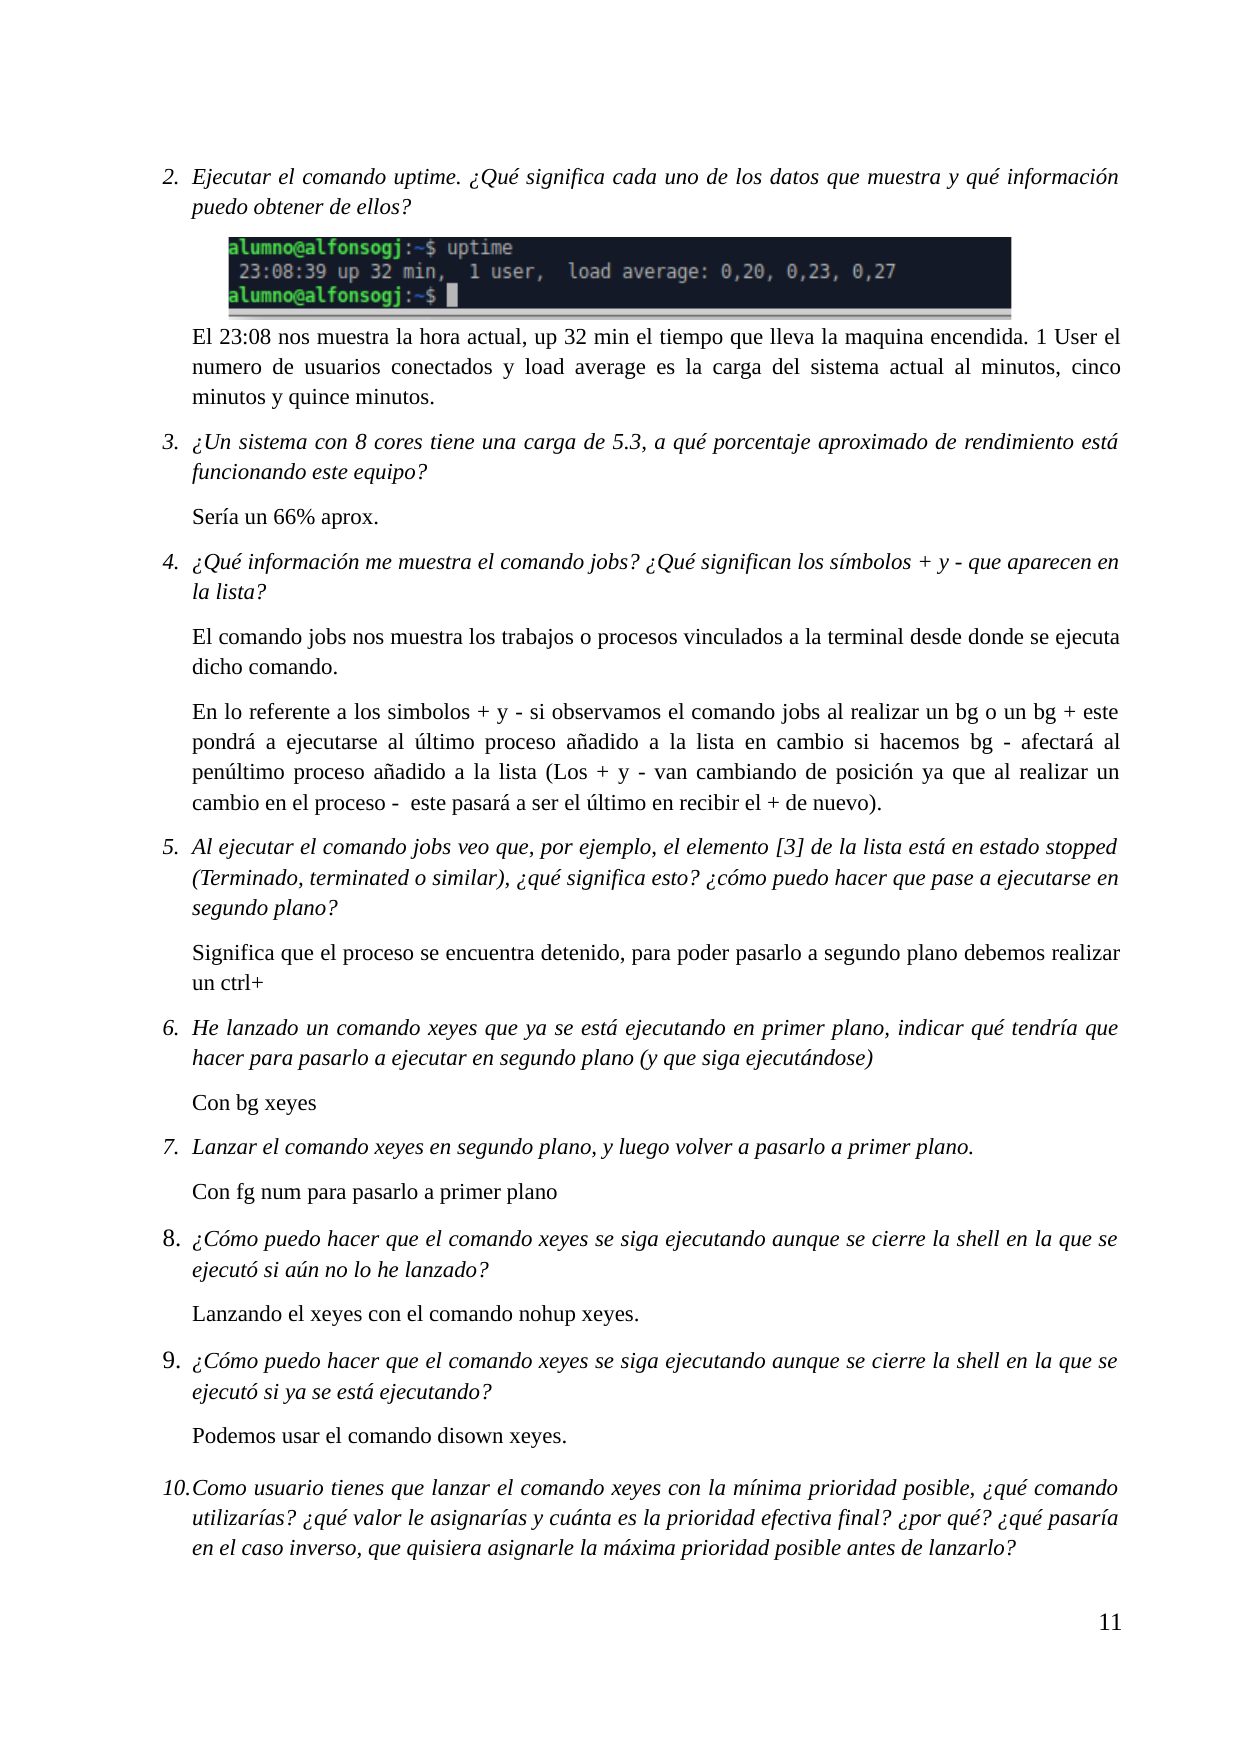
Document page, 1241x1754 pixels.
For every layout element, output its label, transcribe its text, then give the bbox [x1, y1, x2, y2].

list Sería un 66% aprox. [162, 503, 1122, 529]
list ¿Qué información me muestra el comando jobs? ¿Qué significan los símbolos + y - que aparecen en la lista? [162, 548, 1122, 604]
list Como usuario tienes que lanzar el comando xeyes con la mínima prioridad posible, ¿qué comando utilizarías? ¿qué valor le asignarías y cuánta es la prioridad efectiva final? ¿por qué? ¿qué pasaría en el caso inverso, que quisiera asignarle la máxima prioridad posible antes de lanzarlo? [162, 1474, 1122, 1561]
list Significa que el proceso se encuentra detenido, para poder pasarlo a segundo plano debemos realizar un ctrl+ [162, 939, 1122, 995]
list Lanzar el comando xeyes en segundo plano, y luego volver a pasarlo a primer plano. [162, 1133, 1122, 1160]
picture [228, 237, 1012, 320]
list El comando jobs nos muestra los trabajos o procesos vinculados a la terminal desde donde se ejecuta dicho comando. [162, 623, 1122, 679]
list Podemos usar el comando disown xeyes. [162, 1423, 1122, 1449]
list He lanzado un comando xeyes que ya se está ejecutando en primer plano, indicar qué tendría que hacer para pasarlo a ejecutar en segundo plano (y que siga ejecutándose) [162, 1014, 1122, 1070]
list ¿Cómo puedo hacer que el comando xeyes se siga ejecutando aunque se cierre la shell en la que se ejecutó si aún no lo he lanzado? [162, 1223, 1122, 1282]
list Con bg xeyes [162, 1089, 1122, 1115]
list Al ejecutar el comando jobs veo que, por ejemplo, el elemento [3] de la lista está en estado stopped (Terminado, terminated o similar), ¿qué significa esto? ¿cómo puedo hacer que pase a ejecutarse en segundo plano? [162, 833, 1122, 920]
list En lo referente a los simbolos + y - si observamos el comando jobs al realizar un bg o un bg + este pondrá a ejecutarse al último proceso añadido a la lista en cambio si hacemos bg - afectará al penúltimo proceso añadido a la lista (Los + y - van cambiando de posición ya que al realizar un cambio en el proceso - este pasará a ser el último en recibir el + de nuevo). [162, 698, 1122, 815]
list Lanzando el xeyes con el comando nohup xeyes. [162, 1300, 1122, 1327]
list ¿Un sistema con 8 cores tiene una carga de 5.3, a qué porcentaje aproximado de rendimiento está funcionando este equipo? [162, 428, 1122, 485]
list Ejecutar el comando uptime. ¿Qué significa cada uno de los datos que muestra y qué información puedo obtener de ellos? [162, 163, 1122, 219]
list ¿Cómo puedo hacer que el comando xeyes se siga ejecutando aunque se cierre la shell en la que se ejecutó si ya se está ejecutando? [162, 1345, 1122, 1404]
list Con fg num para pasarlo a primer plano [162, 1178, 1122, 1204]
list El 23:08 nos muestra la hora actual, up 32 min el tiempo que lleva la maquina encendida. 1 User el numero de usuarios conectados y load average es la carga del sistema actual al minutos, cinco minutos y quince minutos. [162, 238, 1122, 410]
